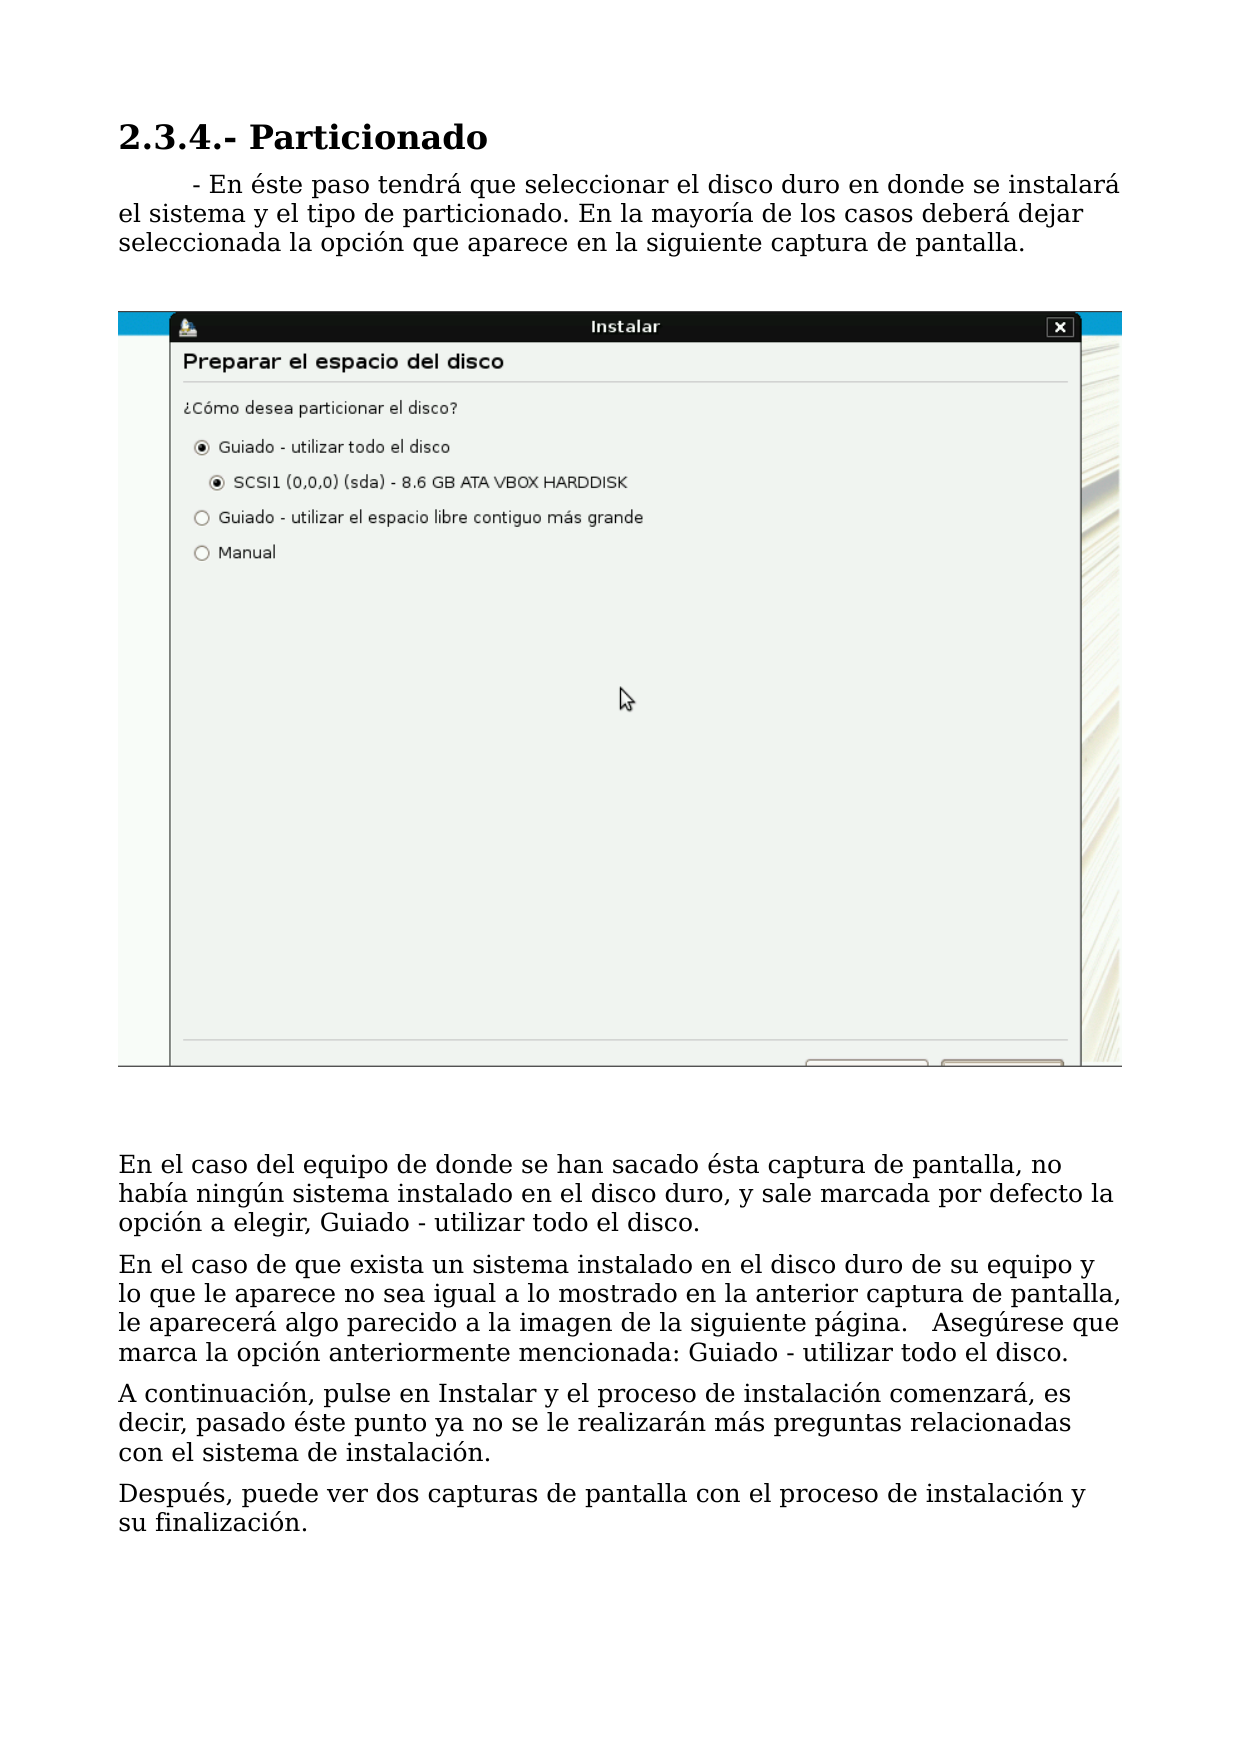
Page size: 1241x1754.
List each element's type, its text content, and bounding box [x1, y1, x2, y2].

text En el caso del equipo de donde se han sacado ésta captura de pantalla, no había ningún sistema instalado en el disco duro, y sale marcada por defecto la opción a elegir, Guiado - utilizar todo el disco. [118, 1150, 1122, 1238]
text - En éste paso tendrá que seleccionar el disco duro en donde se instalará el sistema y el tipo de particionado. En la mayoría de los casos deberá dejar seleccionada la opción que aparece en la siguiente captura de pantalla. [118, 170, 1122, 257]
text Después, puede ver dos capturas de pantalla con el proceso de instalación y su finalización. [118, 1479, 1122, 1538]
text A continuación, pulse en Instalar y el proceso de instalación comenzará, es decir, pasado éste punto ya no se le realizarán más preguntas relacionadas con el sistema de instalación. [118, 1379, 1122, 1467]
subtitle 2.3.4.- Particionado [118, 118, 1122, 157]
text En el caso de que exista un sistema instalado en el disco duro de su equipo y lo que le aparece no sea igual a lo mostrado en la anterior captura de pantalla, le aparecerá algo parecido a la imagen de la siguiente página. Asegúrese que marca la opción anteriormente mencionada: Guiado - utilizar todo el disco. [118, 1250, 1122, 1367]
picture [118, 311, 1122, 1067]
